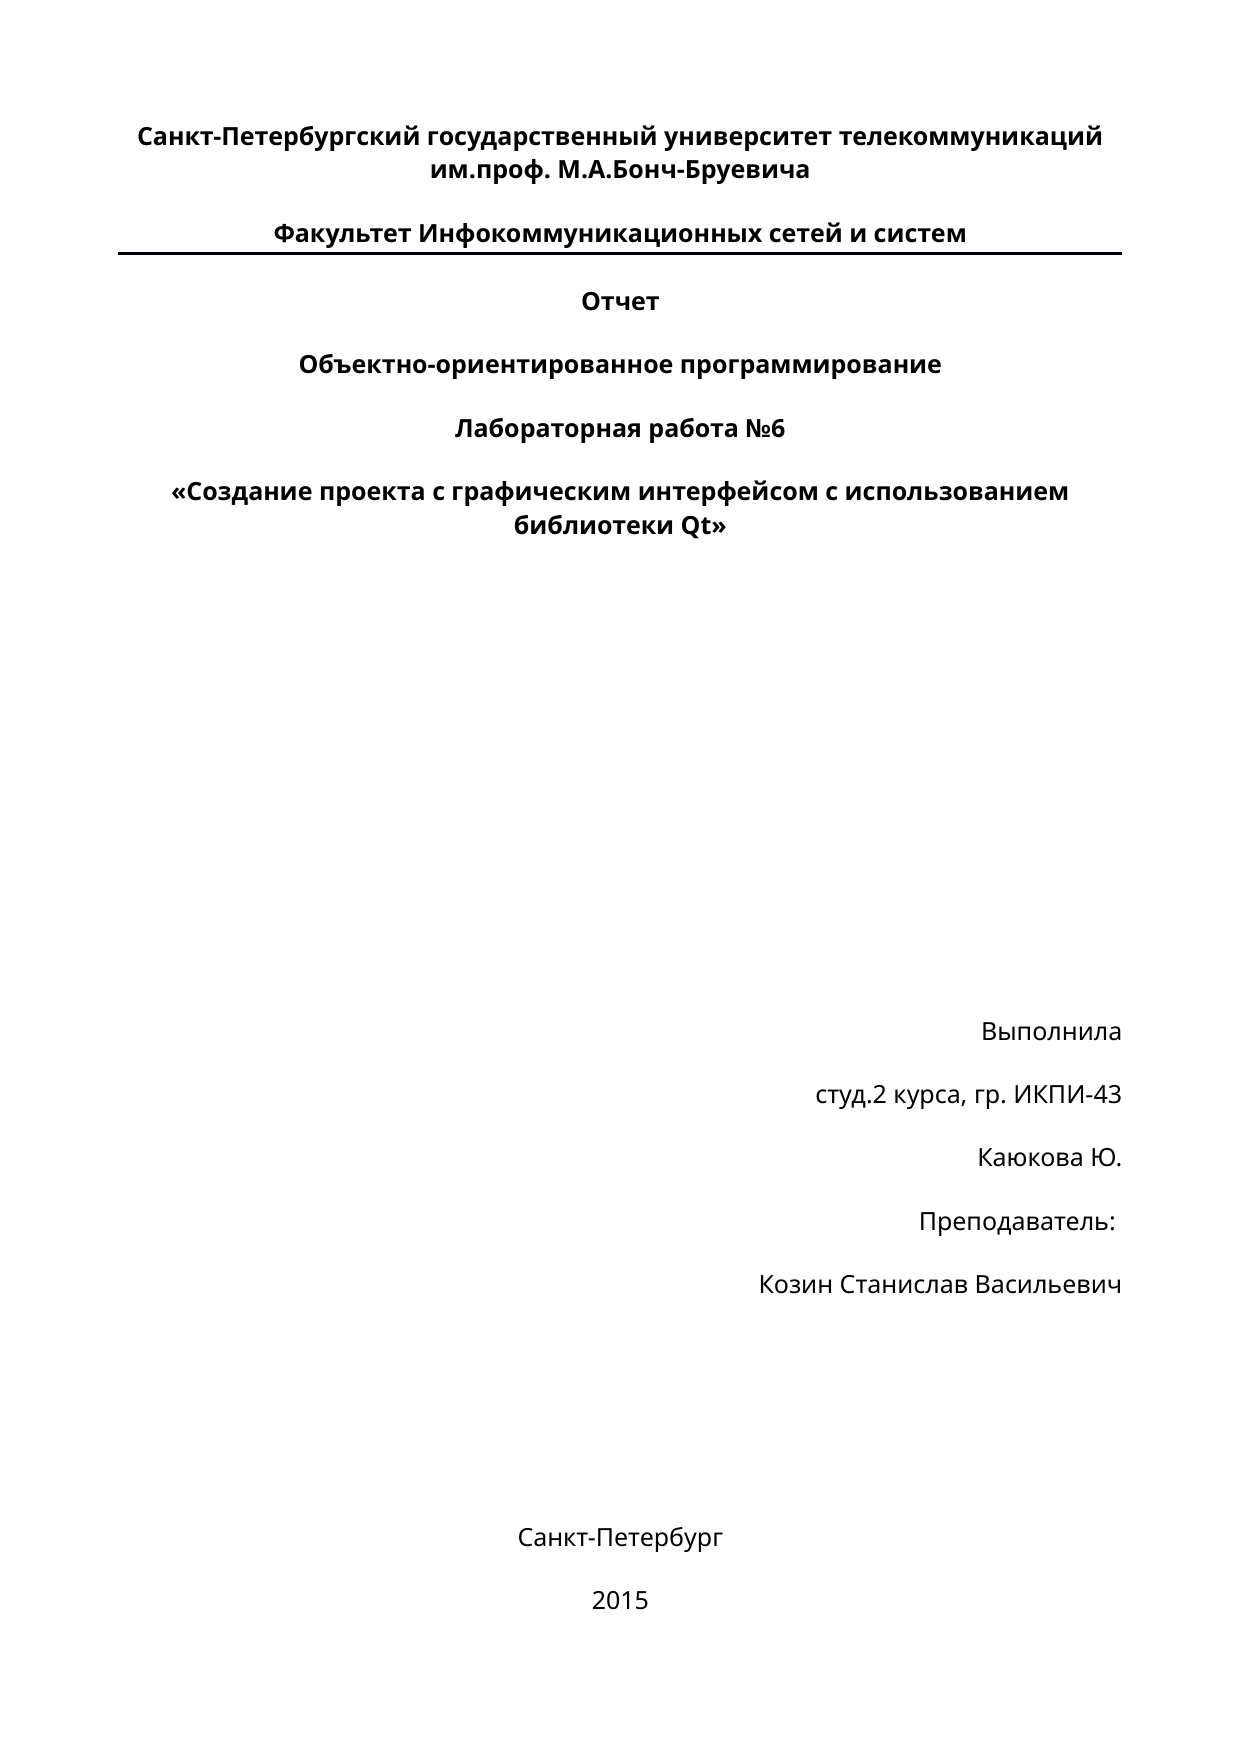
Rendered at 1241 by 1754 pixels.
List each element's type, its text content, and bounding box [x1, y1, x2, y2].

text Козин Станислав Васильевич [723, 1266, 1122, 1300]
text Каюкова Ю. [723, 1140, 1122, 1174]
text «Создание проекта с графическим интерфейсом с использованием библиотеки Qt» [118, 473, 1122, 542]
text Лабораторная работа №6 [118, 410, 1122, 444]
text Санкт-Петербургский государственный университет телекоммуникаций им.проф. М.А.Бонч-Бруевича [118, 118, 1122, 186]
text Отчет [118, 284, 1122, 318]
text Преподаватель: [723, 1203, 1122, 1237]
text 2015 [118, 1582, 1122, 1617]
text Факультет Инфокоммуникационных сетей и систем [118, 215, 1122, 252]
text Санкт-Петербург [118, 1519, 1122, 1553]
text Выполнила [118, 1013, 1122, 1047]
text Объектно-ориентированное программирование [118, 347, 1122, 381]
text студ.2 курса, гр. ИКПИ-43 [723, 1077, 1122, 1111]
